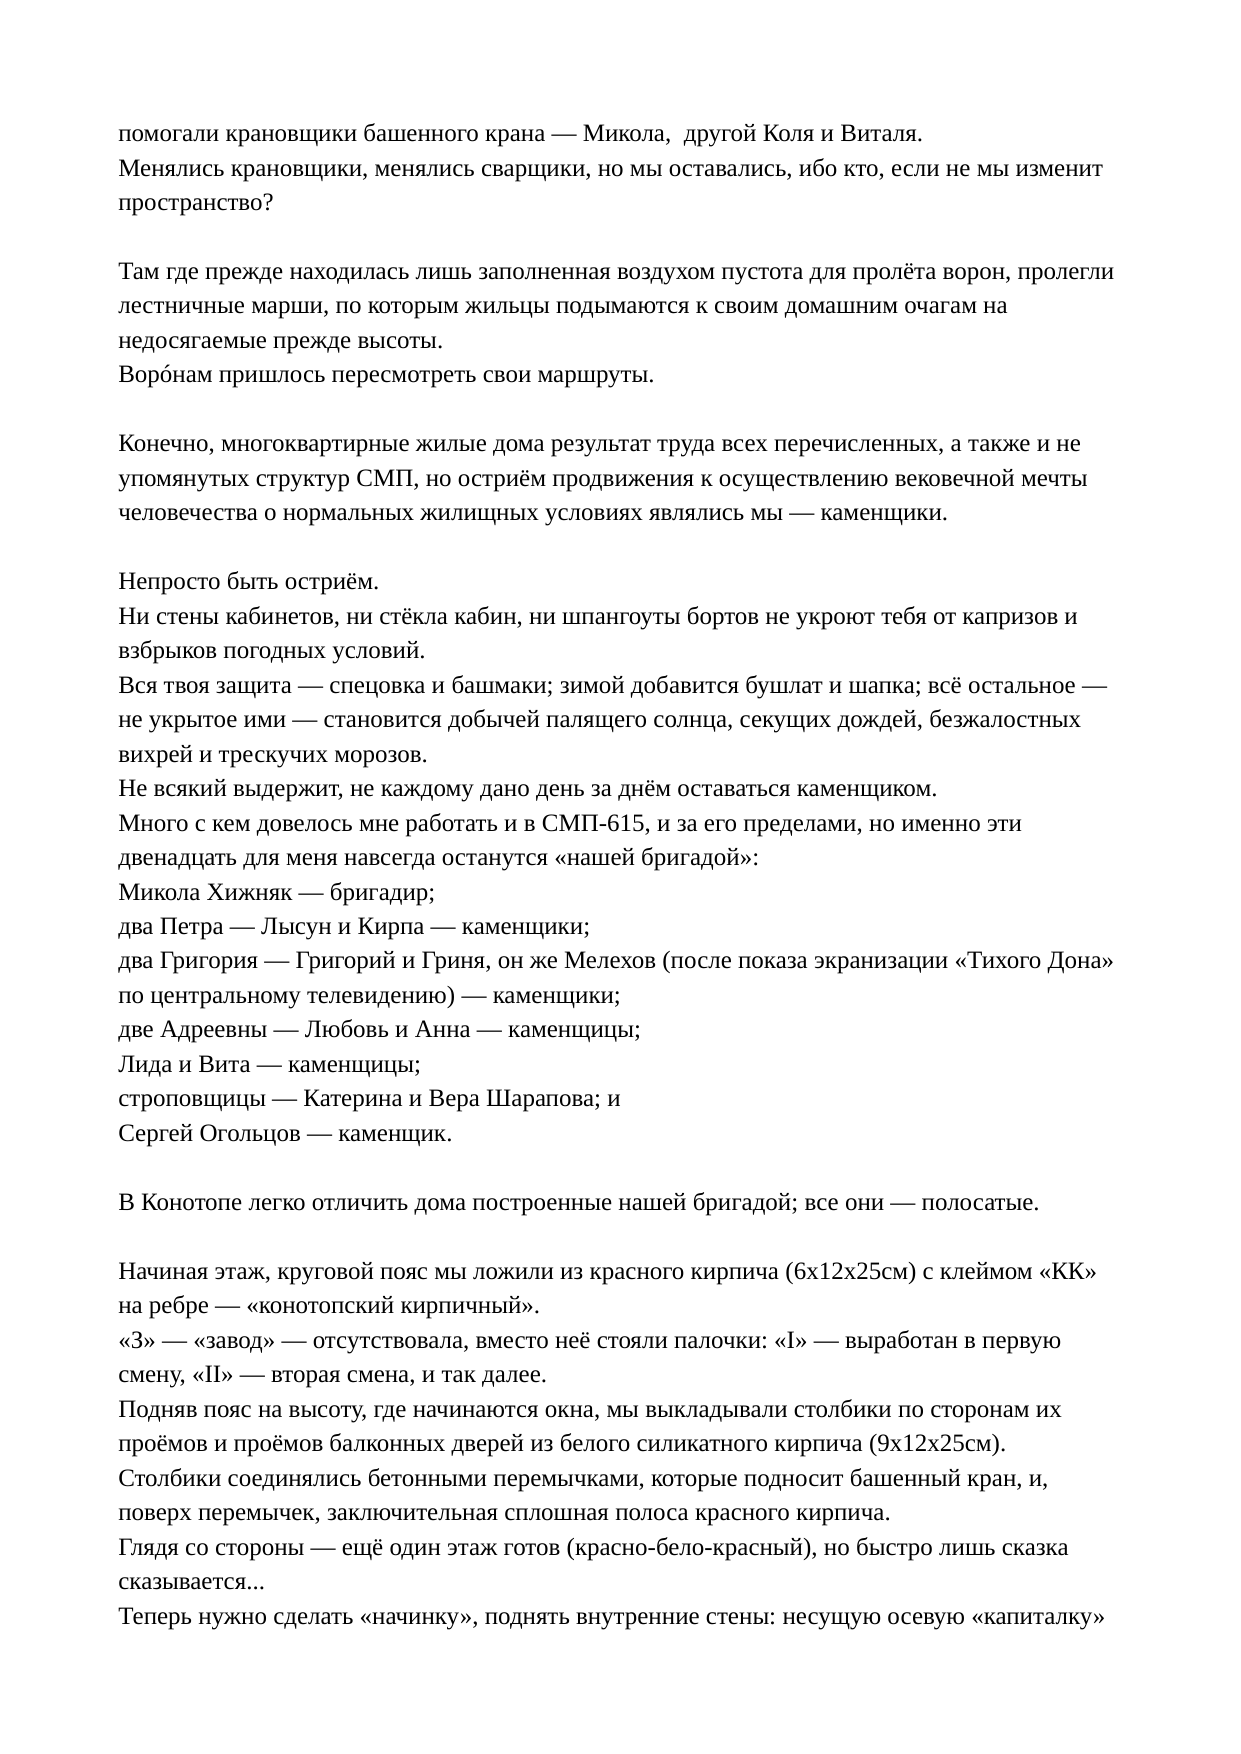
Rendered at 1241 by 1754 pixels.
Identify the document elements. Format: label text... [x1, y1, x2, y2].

text два Григория — Григорий и Гриня, он же Мелехов (после показа экранизации «Тихого Дона» по центральному телевидению) — каменщики; [118, 946, 1122, 1009]
text два Петра — Лысун и Кирпа — каменщики; [118, 911, 1122, 940]
text помогали крановщики башенного крана — Микола, другой Коля и Виталя. [118, 118, 1122, 147]
text «З» — «завод» — отсутствовала, вместо неё стояли палочки: «I» — выработан в первую смену, «II» — вторая смена, и так далее. [118, 1325, 1122, 1388]
text Подняв пояс на высоту, где начинаются окна, мы выкладывали столбики по сторонам их проёмов и проёмов балконных дверей из белого силикатного кирпича (9х12х25см). [118, 1394, 1122, 1457]
text Вся твоя защита — спецовка и башмаки; зимой добавится бушлат и шапка; всё остальное — не укрытое ими — становится добычей палящего солнца, секущих дождей, безжалостных вихрей и трескучих морозов. [118, 670, 1122, 767]
text Непросто быть остриём. [118, 566, 1122, 595]
text две Адреевны — Любовь и Анна — каменщицы; [118, 1014, 1122, 1043]
text Ворóнам пришлось пересмотреть свои маршруты. [118, 359, 1122, 388]
text Глядя со стороны — ещё один этаж готов (красно-бело-красный), но быстро лишь сказка сказывается... [118, 1532, 1122, 1595]
text Конечно, многоквартирные жилые дома результат труда всех перечисленных, а также и не упомянутых структур СМП, но остриём продвижения к осуществлению вековечной мечты человечества о нормальных жилищных условиях являлись мы — каменщики. [118, 428, 1122, 526]
text Лида и Вита — каменщицы; [118, 1049, 1122, 1078]
text Там где прежде находилась лишь заполненная воздухом пустота для пролёта ворон, пролегли лестничные марши, по которым жильцы подымаются к своим домашним очагам на недосягаемые прежде высоты. [118, 256, 1122, 354]
text Менялись крановщики, менялись сварщики, но мы оставались, ибо кто, если не мы изменит пространство? [118, 153, 1122, 216]
text Много с кем довелось мне работать и в СМП-615, и за его пределами, но именно эти двенадцать для меня навсегда останутся «нашей бригадой»: [118, 808, 1122, 871]
text Не всякий выдержит, не каждому дано день за днём оставаться каменщиком. [118, 773, 1122, 802]
text Теперь нужно сделать «начинку», поднять внутренние стены: несущую осевую «капиталку» [118, 1601, 1122, 1629]
text Начиная этаж, круговой пояс мы ложили из красного кирпича (6х12х25см) с клеймом «КК» на ребре — «конотопский кирпичный». [118, 1256, 1122, 1319]
text Сергей Огольцов — каменщик. [118, 1118, 1122, 1147]
text В Конотопе легко отличить дома построенные нашей бригадой; все они — полосатые. [118, 1187, 1122, 1216]
text строповщицы — Катерина и Вера Шарапова; и [118, 1083, 1122, 1112]
text Столбики соединялись бетонными перемычками, которые подносит башенный кран, и, поверх перемычек, заключительная сплошная полоса красного кирпича. [118, 1463, 1122, 1526]
text Ни стены кабинетов, ни стёкла кабин, ни шпангоуты бортов не укроют тебя от капризов и взбрыков погодных условий. [118, 601, 1122, 664]
text Микола Хижняк — бригадир; [118, 877, 1122, 905]
